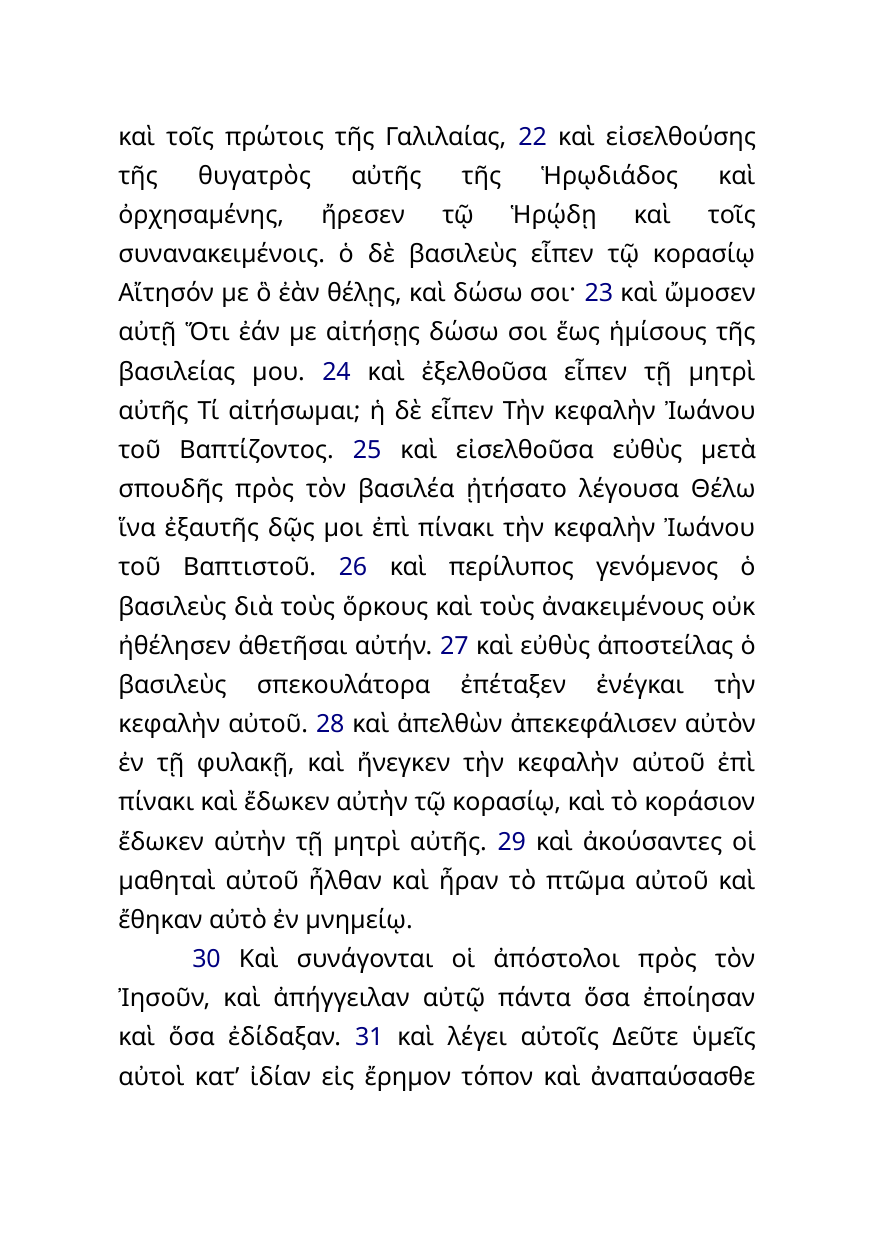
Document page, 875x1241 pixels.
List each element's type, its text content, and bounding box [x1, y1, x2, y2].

text καὶ τοῖς πρώτοις τῆς Γαλιλαίας, 22 καὶ εἰσελθούσης τῆς θυγατρὸς αὐτῆς τῆς Ἡρῳδιάδος καὶ ὀρχησαμένης, ἤρεσεν τῷ Ἡρῴδῃ καὶ τοῖς συνανακειμένοις. ὁ δὲ βασιλεὺς εἶπεν τῷ κορασίῳ Αἴτησόν με ὃ ἐὰν θέλῃς, καὶ δώσω σοι· 23 καὶ ὤμοσεν αὐτῇ Ὅτι ἐάν με αἰτήσῃς δώσω σοι ἕως ἡμίσους τῆς βασιλείας μου. 24 καὶ ἐξελθοῦσα εἶπεν τῇ μητρὶ αὐτῆς Τί αἰτήσωμαι; ἡ δὲ εἶπεν Τὴν κεφαλὴν Ἰωάνου τοῦ Βαπτίζοντος. 25 καὶ εἰσελθοῦσα εὐθὺς μετὰ σπουδῆς πρὸς τὸν βασιλέα ᾐτήσατο λέγουσα Θέλω ἵνα ἐξαυτῆς δῷς μοι ἐπὶ πίνακι τὴν κεφαλὴν Ἰωάνου τοῦ Βαπτιστοῦ. 26 καὶ περίλυπος γενόμενος ὁ βασιλεὺς διὰ τοὺς ὅρκους καὶ τοὺς ἀνακειμένους οὐκ ἠθέλησεν ἀθετῆσαι αὐτήν. 27 καὶ εὐθὺς ἀποστείλας ὁ βασιλεὺς σπεκουλάτορα ἐπέταξεν ἐνέγκαι τὴν κεφαλὴν αὐτοῦ. 28 καὶ ἀπελθὼν ἀπεκεφάλισεν αὐτὸν ἐν τῇ φυλακῇ, καὶ ἤνεγκεν τὴν κεφαλὴν αὐτοῦ ἐπὶ πίνακι καὶ ἔδωκεν αὐτὴν τῷ κορασίῳ, καὶ τὸ κοράσιον ἔδωκεν αὐτὴν τῇ μητρὶ αὐτῆς. 29 καὶ ἀκούσαντες οἱ μαθηταὶ αὐτοῦ ἦλθαν καὶ ἦραν τὸ πτῶμα αὐτοῦ καὶ ἔθηκαν αὐτὸ ἐν μνημείῳ. [118, 118, 756, 936]
text 30 Καὶ συνάγονται οἱ ἀπόστολοι πρὸς τὸν Ἰησοῦν, καὶ ἀπήγγειλαν αὐτῷ πάντα ὅσα ἐποίησαν καὶ ὅσα ἐδίδαξαν. 31 καὶ λέγει αὐτοῖς Δεῦτε ὑμεῖς αὐτοὶ κατ’ ἰδίαν εἰς ἔρημον τόπον καὶ ἀναπαύσασθε [118, 941, 756, 1092]
